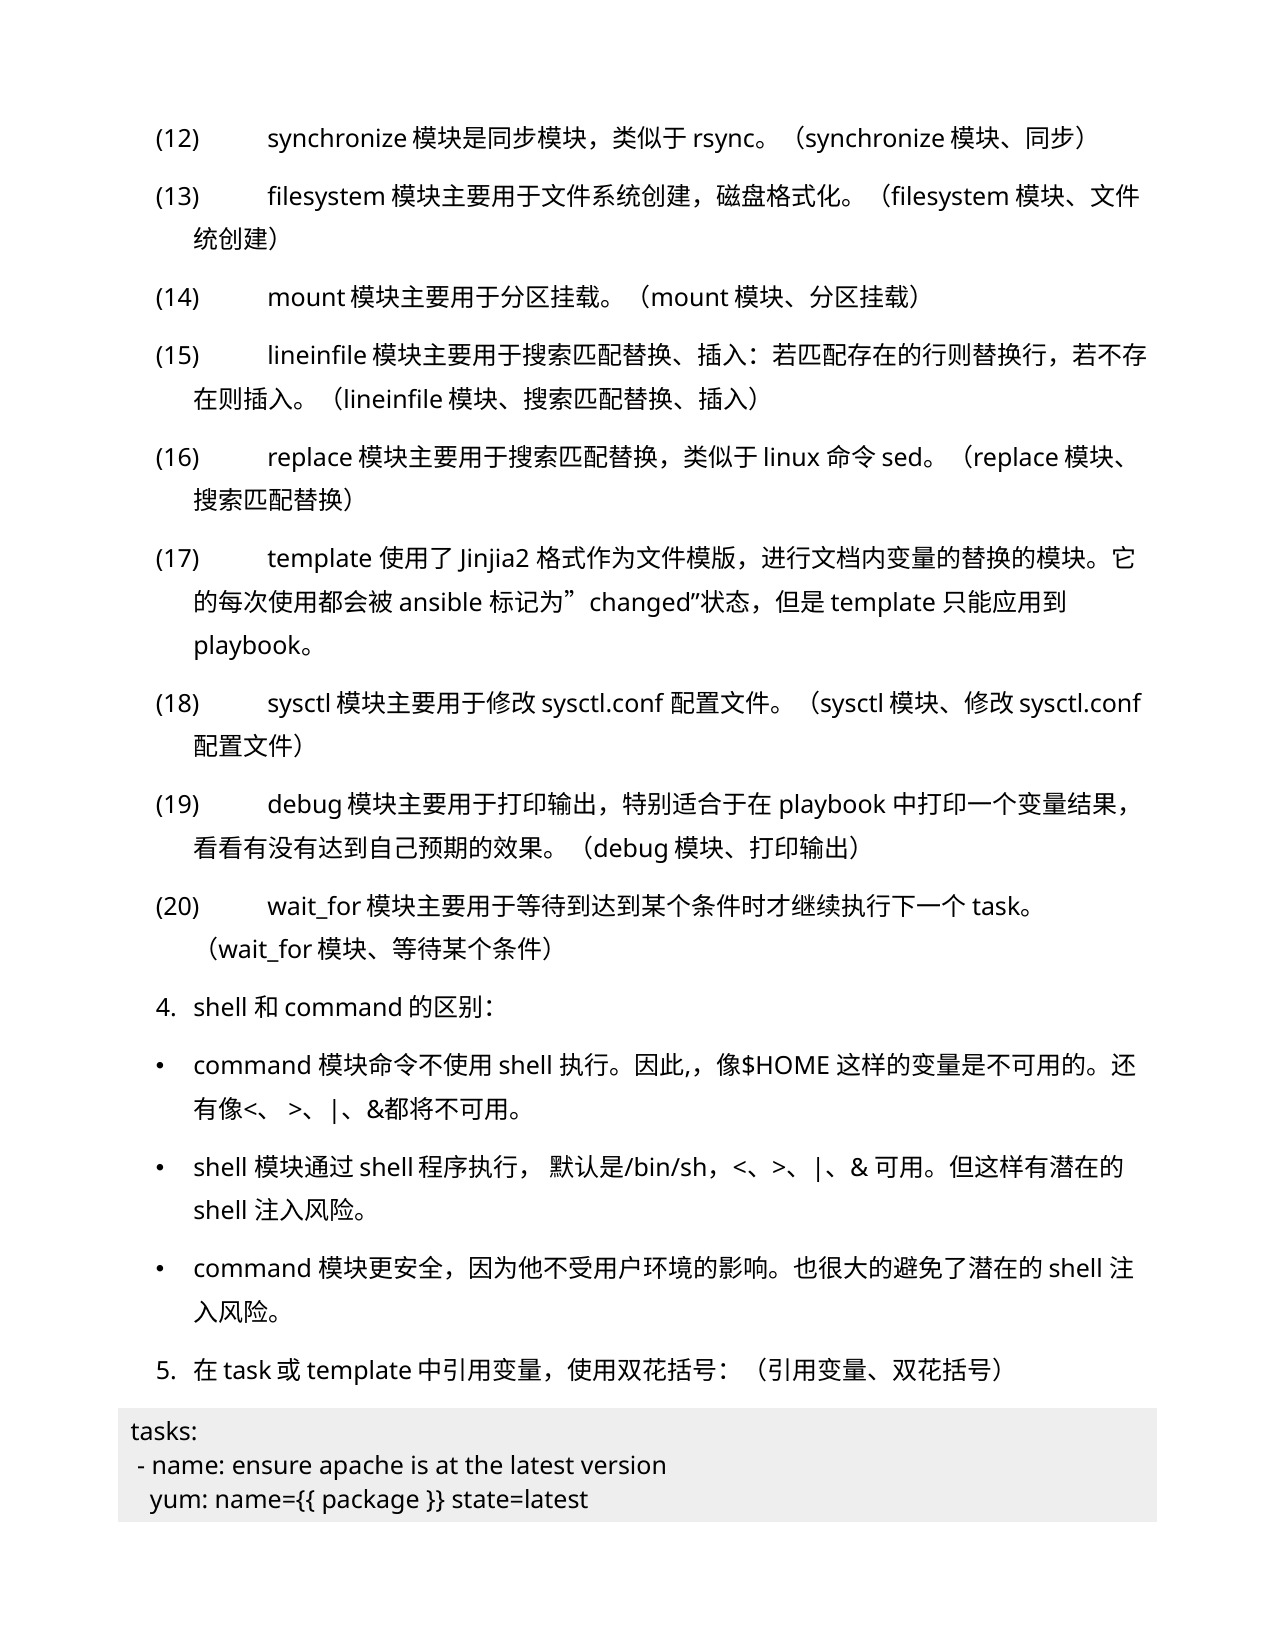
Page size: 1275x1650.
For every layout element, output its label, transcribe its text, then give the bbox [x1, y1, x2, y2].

list filesystem模块主要用于文件系统创建，磁盘格式化。（filesystem模块、文件统创建） [156, 176, 1157, 256]
list template 使用了 Jinjia2 格式作为文件模版，进行文档内变量的替换的模块。它的每次使用都会被 ansible 标记为”changed”状态，但是 template 只能应用到 playbook。 [156, 538, 1157, 662]
list sysctl模块主要用于修改sysctl.conf 配置文件。（sysctl模块、修改sysctl.conf 配置文件） [156, 683, 1157, 763]
list shell 和command的区别： [156, 988, 1157, 1024]
list 在task或template中引用变量，使用双花括号：（引用变量、双花括号） [156, 1350, 1157, 1386]
list synchronize模块是同步模块，类似于rsync。（synchronize模块、同步） [156, 118, 1157, 154]
list command 模块更安全，因为他不受用户环境的影响。也很大的避免了潜在的shell 注入风险。 [156, 1249, 1157, 1328]
list replace模块主要用于搜索匹配替换，类似于linux 命令sed。（replace模块、搜索匹配替换） [156, 437, 1157, 517]
list mount模块主要用于分区挂载。（mount模块、分区挂载） [156, 278, 1157, 314]
list debug模块主要用于打印输出，特别适合于在 playbook 中打印一个变量结果，看看有没有达到自己预期的效果。（debug模块、打印输出） [156, 785, 1157, 864]
list lineinfile模块主要用于搜索匹配替换、插入：若匹配存在的行则替换行，若不存在则插入。（lineinfile模块、搜索匹配替换、插入） [156, 336, 1157, 415]
list shell 模块通过shell程序执行， 默认是/bin/sh，<、>、|、& 可用。但这样有潜在的 shell 注入风险。 [156, 1147, 1157, 1227]
list wait_for模块主要用于等待到达到某个条件时才继续执行下一个 task。（wait_for模块、等待某个条件） [156, 886, 1157, 966]
list command 模块命令不使用shell 执行。因此,，像$HOME 这样的变量是不可用的。还有像<、 >、|、&都将不可用。 [156, 1046, 1157, 1126]
table_header tasks: - name: ensure apache is at the latest version yum: name={{ package }} state=latest [118, 1408, 1157, 1522]
